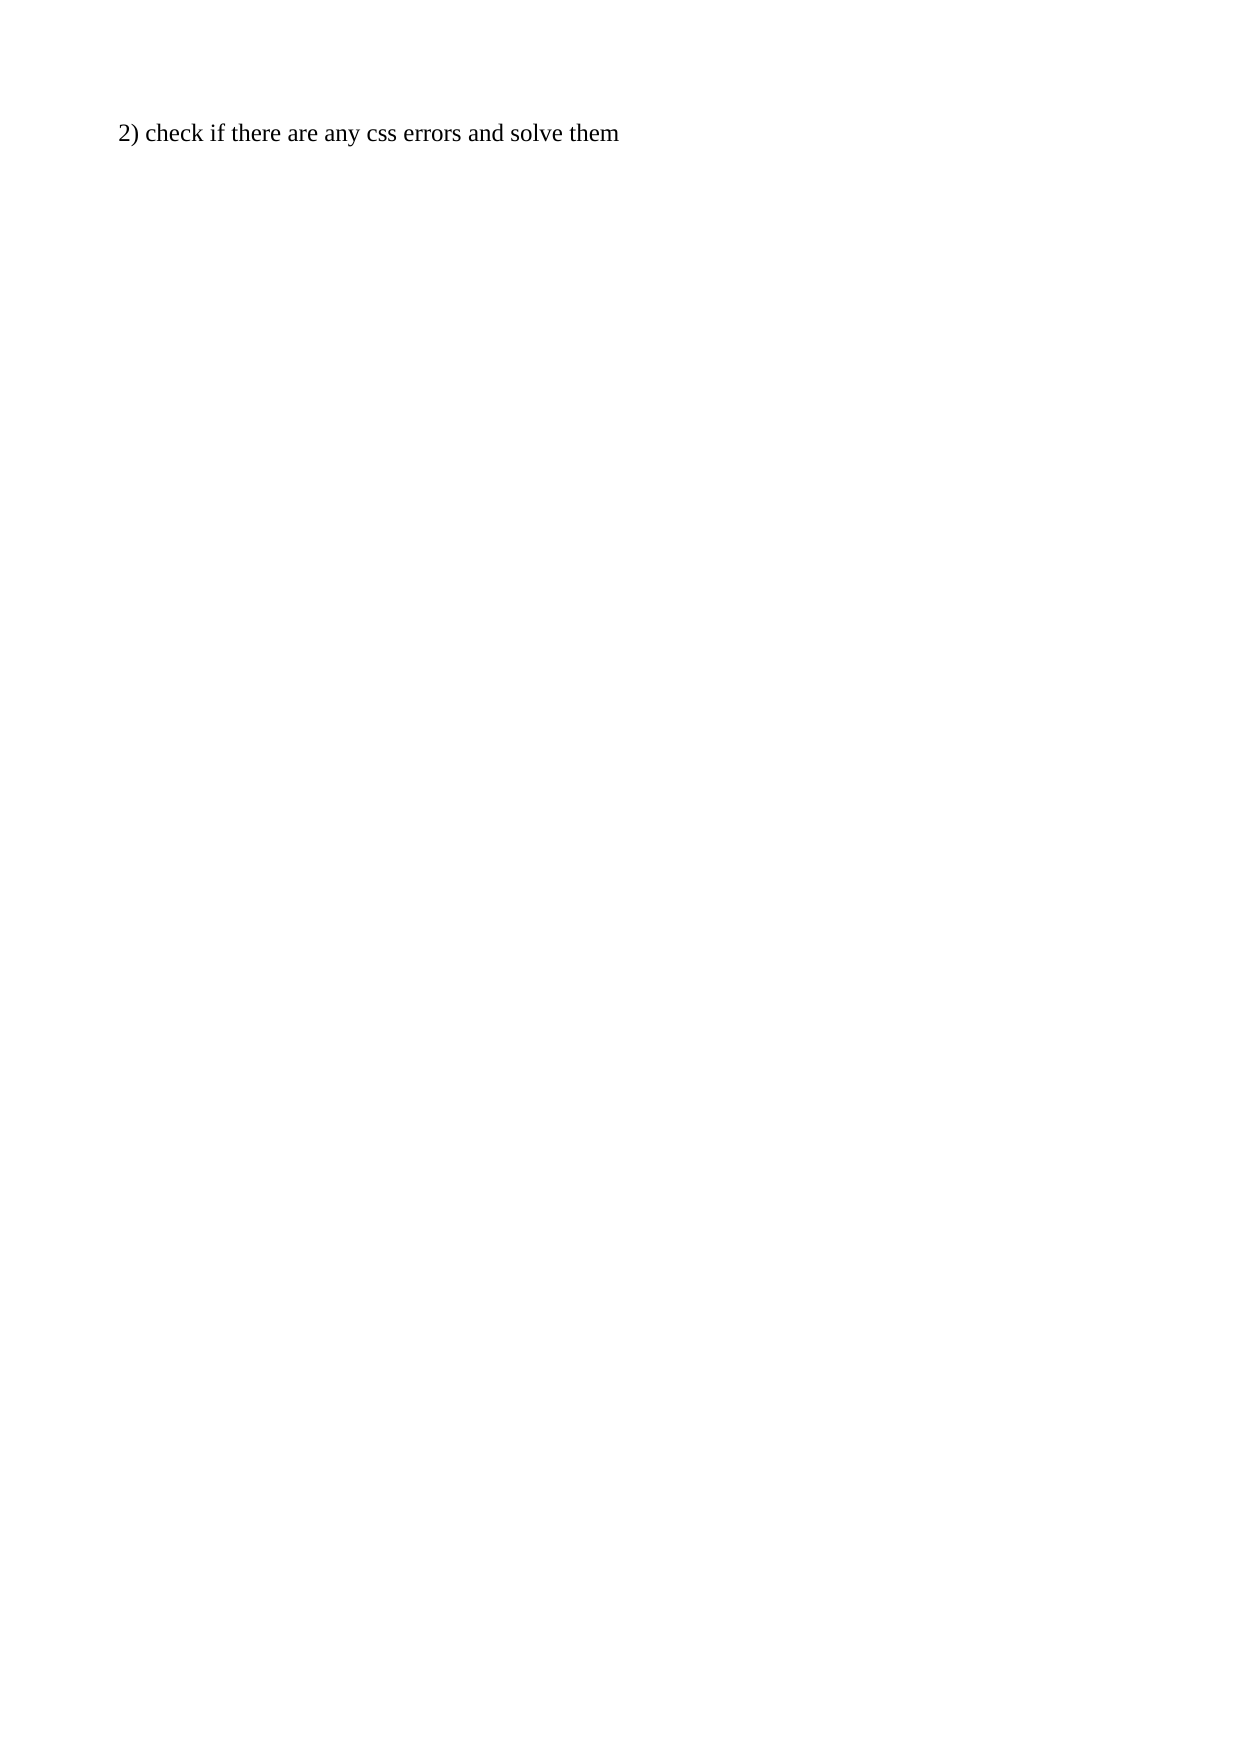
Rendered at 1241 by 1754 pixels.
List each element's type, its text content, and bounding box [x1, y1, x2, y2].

text 2) check if there are any css errors and solve them [118, 118, 1122, 147]
